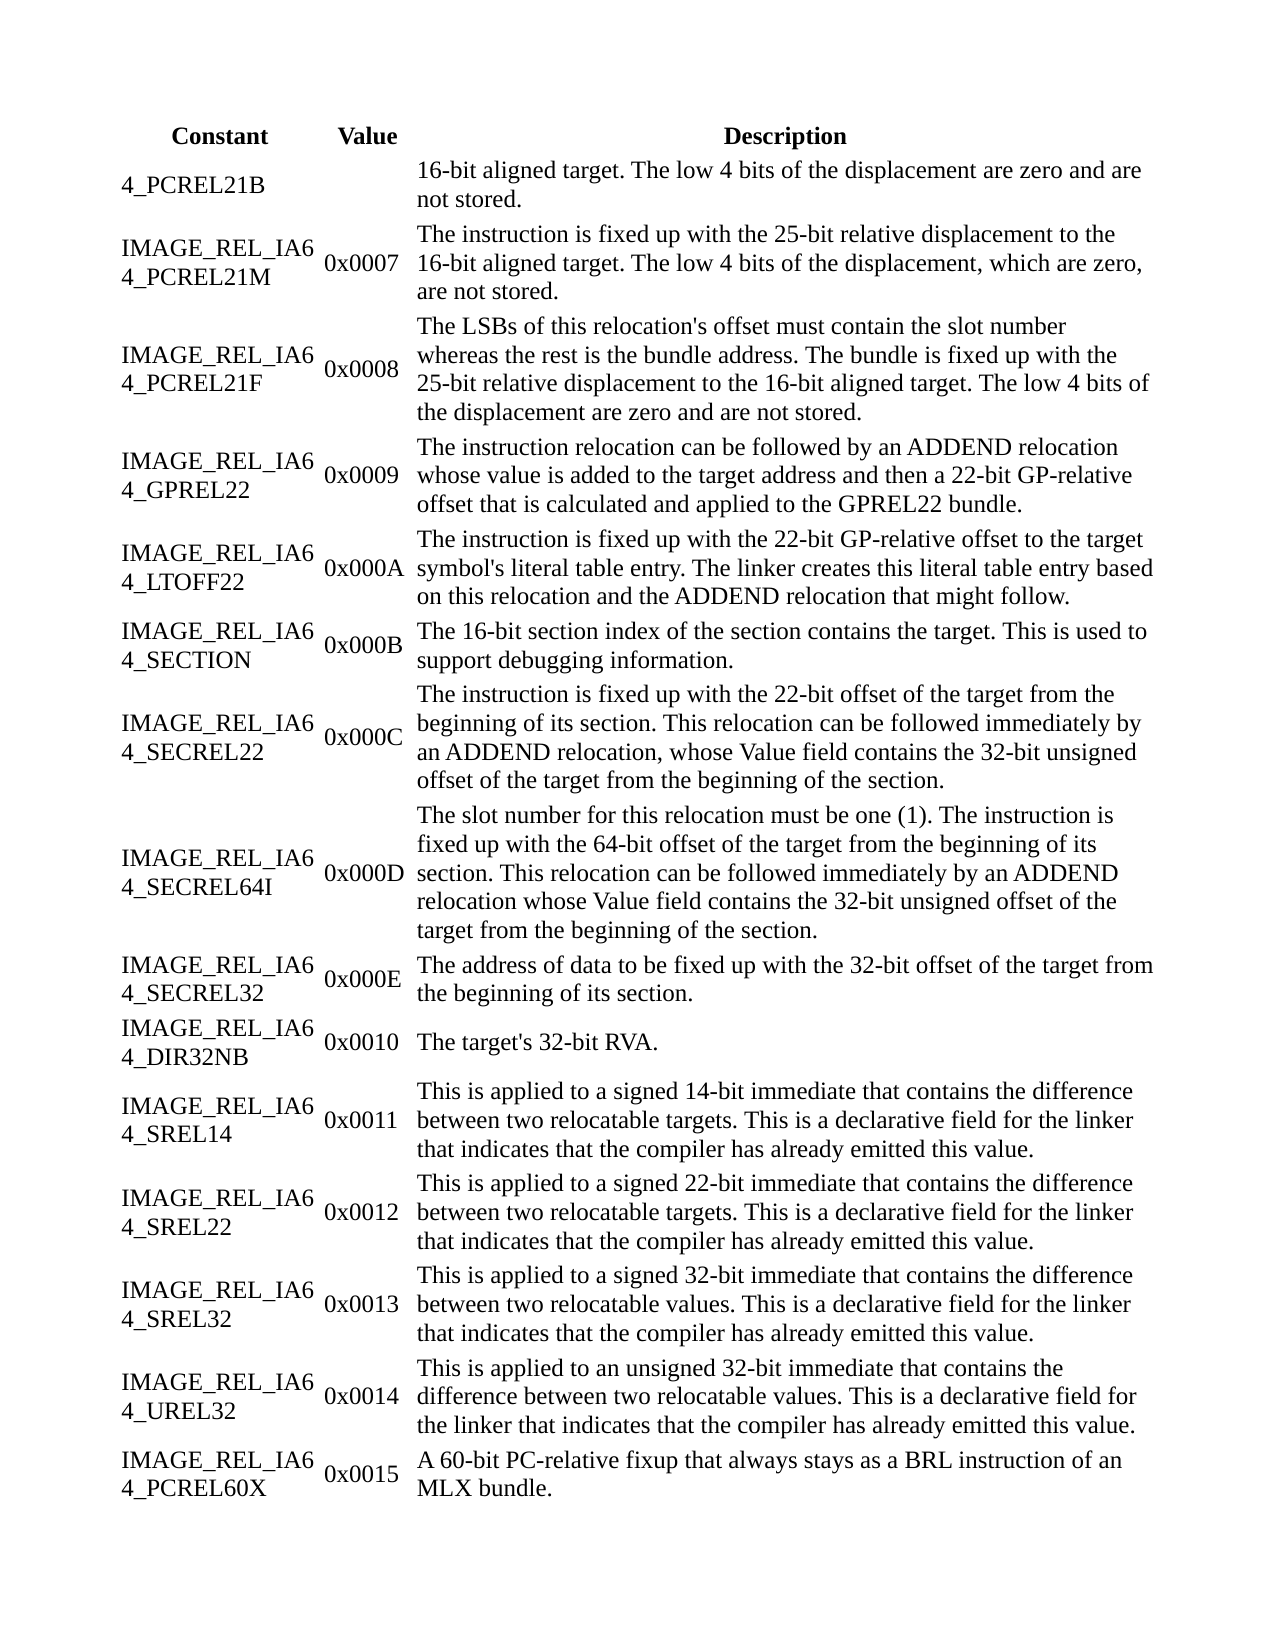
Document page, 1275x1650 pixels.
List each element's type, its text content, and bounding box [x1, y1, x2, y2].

table_cell This is applied to a signed 14-bit immediate that contains the difference between two relocatable targets. This is a declarative field for the linker that indicates that the compiler has already emitted this value. [414, 1074, 1157, 1166]
table_cell IMAGE_REL_IA64_SREL32 [118, 1258, 321, 1350]
table_cell 0x000A [321, 521, 414, 613]
table_cell The address of data to be fixed up with the 32-bit offset of the target from the beginning of its section. [414, 947, 1157, 1010]
table_cell 0x0012 [321, 1166, 414, 1258]
table_cell IMAGE_REL_IA64_PCREL60X [118, 1442, 321, 1505]
table_cell IMAGE_REL_IA64_SREL22 [118, 1166, 321, 1258]
table_cell IMAGE_REL_IA64_LTOFF22 [118, 521, 321, 613]
table_cell 0x0014 [321, 1350, 414, 1442]
table_cell 4_PCREL21B [118, 153, 321, 216]
table_cell IMAGE_REL_IA64_PCREL21F [118, 308, 321, 429]
table_cell [321, 153, 414, 216]
table_cell IMAGE_REL_IA64_SREL14 [118, 1074, 321, 1166]
table_cell IMAGE_REL_IA64_GPREL22 [118, 429, 321, 521]
table_cell 0x0007 [321, 216, 414, 308]
table_cell This is applied to a signed 32-bit immediate that contains the difference between two relocatable values. This is a declarative field for the linker that indicates that the compiler has already emitted this value. [414, 1258, 1157, 1350]
table_cell The instruction relocation can be followed by an ADDEND relocation whose value is added to the target address and then a 22-bit GP-relative offset that is calculated and applied to the GPREL22 bundle. [414, 429, 1157, 521]
table_cell The target's 32-bit RVA. [414, 1010, 1157, 1073]
table_header Description [414, 118, 1157, 153]
table_header Value [321, 118, 414, 153]
table_cell 0x0013 [321, 1258, 414, 1350]
table_cell IMAGE_REL_IA64_SECTION [118, 613, 321, 676]
table_cell The instruction is fixed up with the 22-bit offset of the target from the beginning of its section. This relocation can be followed immediately by an ADDEND relocation, whose Value field contains the 32-bit unsigned offset of the target from the beginning of the section. [414, 676, 1157, 797]
table_cell The slot number for this relocation must be one (1). The instruction is fixed up with the 64-bit offset of the target from the beginning of its section. This relocation can be followed immediately by an ADDEND relocation whose Value field contains the 32-bit unsigned offset of the target from the beginning of the section. [414, 797, 1157, 947]
table_cell The instruction is fixed up with the 22-bit GP-relative offset to the target symbol's literal table entry. The linker creates this literal table entry based on this relocation and the ADDEND relocation that might follow. [414, 521, 1157, 613]
table_cell The instruction is fixed up with the 25-bit relative displacement to the 16-bit aligned target. The low 4 bits of the displacement, which are zero, are not stored. [414, 216, 1157, 308]
table_cell IMAGE_REL_IA64_PCREL21M [118, 216, 321, 308]
table_cell The LSBs of this relocation's offset must contain the slot number whereas the rest is the bundle address. The bundle is fixed up with the 25-bit relative displacement to the 16-bit aligned target. The low 4 bits of the displacement are zero and are not stored. [414, 308, 1157, 429]
table_cell 0x000E [321, 947, 414, 1010]
table_cell IMAGE_REL_IA64_SECREL22 [118, 676, 321, 797]
table_cell 0x0011 [321, 1074, 414, 1166]
table_cell The 16-bit section index of the section contains the target. This is used to support debugging information. [414, 613, 1157, 676]
table_cell 0x0008 [321, 308, 414, 429]
table_cell IMAGE_REL_IA64_SECREL32 [118, 947, 321, 1010]
table_cell This is applied to an unsigned 32-bit immediate that contains the difference between two relocatable values. This is a declarative field for the linker that indicates that the compiler has already emitted this value. [414, 1350, 1157, 1442]
table_cell This is applied to a signed 22-bit immediate that contains the difference between two relocatable targets. This is a declarative field for the linker that indicates that the compiler has already emitted this value. [414, 1166, 1157, 1258]
table_cell 0x0015 [321, 1442, 414, 1505]
table_cell IMAGE_REL_IA64_SECREL64I [118, 797, 321, 947]
table_header Constant [118, 118, 321, 153]
table_cell 0x0010 [321, 1010, 414, 1073]
table_cell IMAGE_REL_IA64_DIR32NB [118, 1010, 321, 1073]
table_cell A 60-bit PC-relative fixup that always stays as a BRL instruction of an MLX bundle. [414, 1442, 1157, 1505]
table_cell 16-bit aligned target. The low 4 bits of the displacement are zero and are not stored. [414, 153, 1157, 216]
table_cell 0x000D [321, 797, 414, 947]
table_cell 0x000C [321, 676, 414, 797]
table_cell IMAGE_REL_IA64_UREL32 [118, 1350, 321, 1442]
table_cell 0x000B [321, 613, 414, 676]
table_cell 0x0009 [321, 429, 414, 521]
